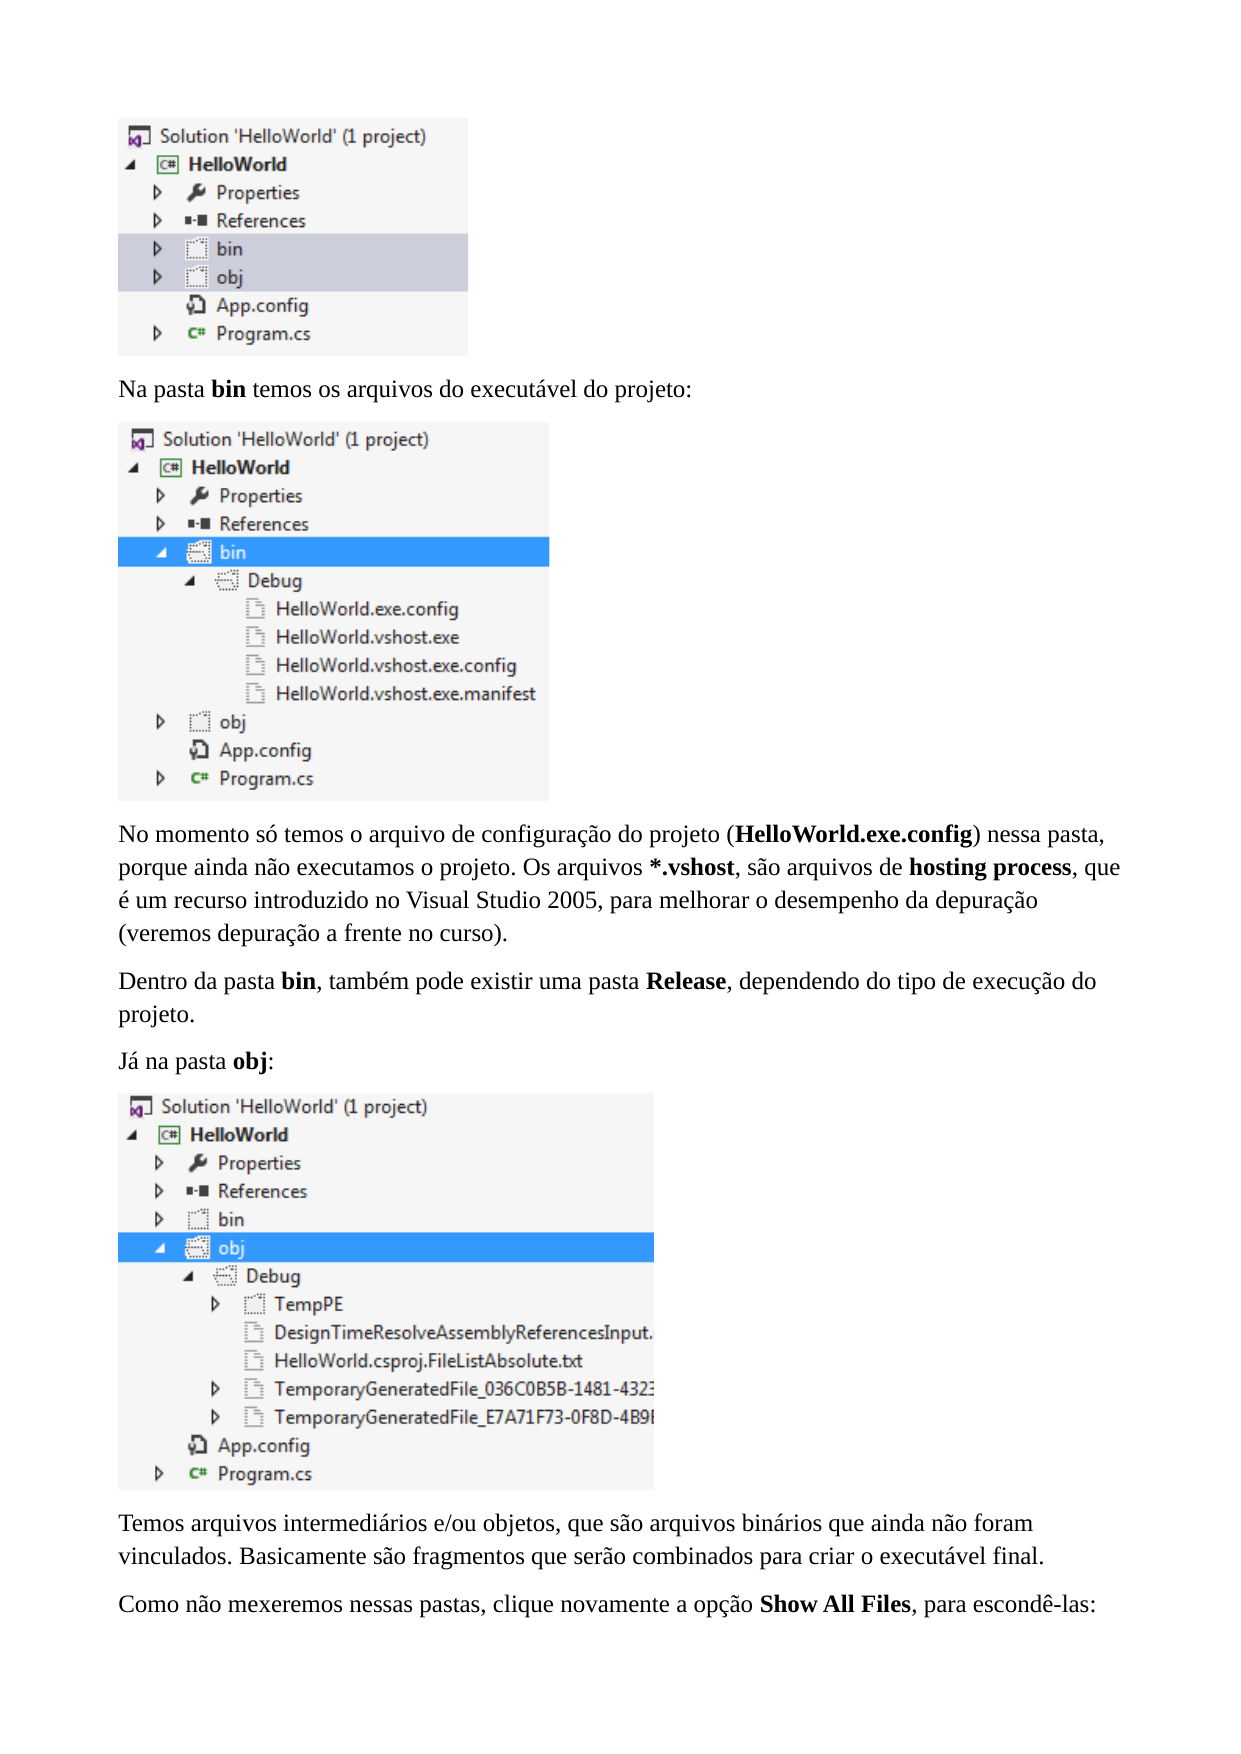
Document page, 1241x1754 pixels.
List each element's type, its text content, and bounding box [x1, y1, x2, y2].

picture [118, 1093, 654, 1490]
text Na pasta bin temos os arquivos do executável do projeto: [118, 374, 1122, 403]
text Dentro da pasta bin, também pode existir uma pasta Release, dependendo do tipo de execução do projeto. [118, 966, 1122, 1027]
text Já na pasta obj: [118, 1046, 1122, 1075]
text No momento só temos o arquivo de configuração do projeto (HelloWorld.exe.config) nessa pasta, porque ainda não executamos o projeto. Os arquivos *.vshost, são arquivos de hosting process, que é um recurso introduzido no Visual Studio 2005, para melhorar o desempenho da depuração (veremos depuração a frente no curso). [118, 819, 1122, 947]
text Temos arquivos intermediários e/ou objetos, que são arquivos binários que ainda não foram vinculados. Basicamente são fragmentos que serão combinados para criar o executável final. [118, 1508, 1122, 1570]
text Como não mexeremos nessas pastas, clique novamente a opção Show All Files, para escondê-las: [118, 1589, 1122, 1617]
picture [118, 118, 469, 356]
picture [118, 422, 550, 801]
